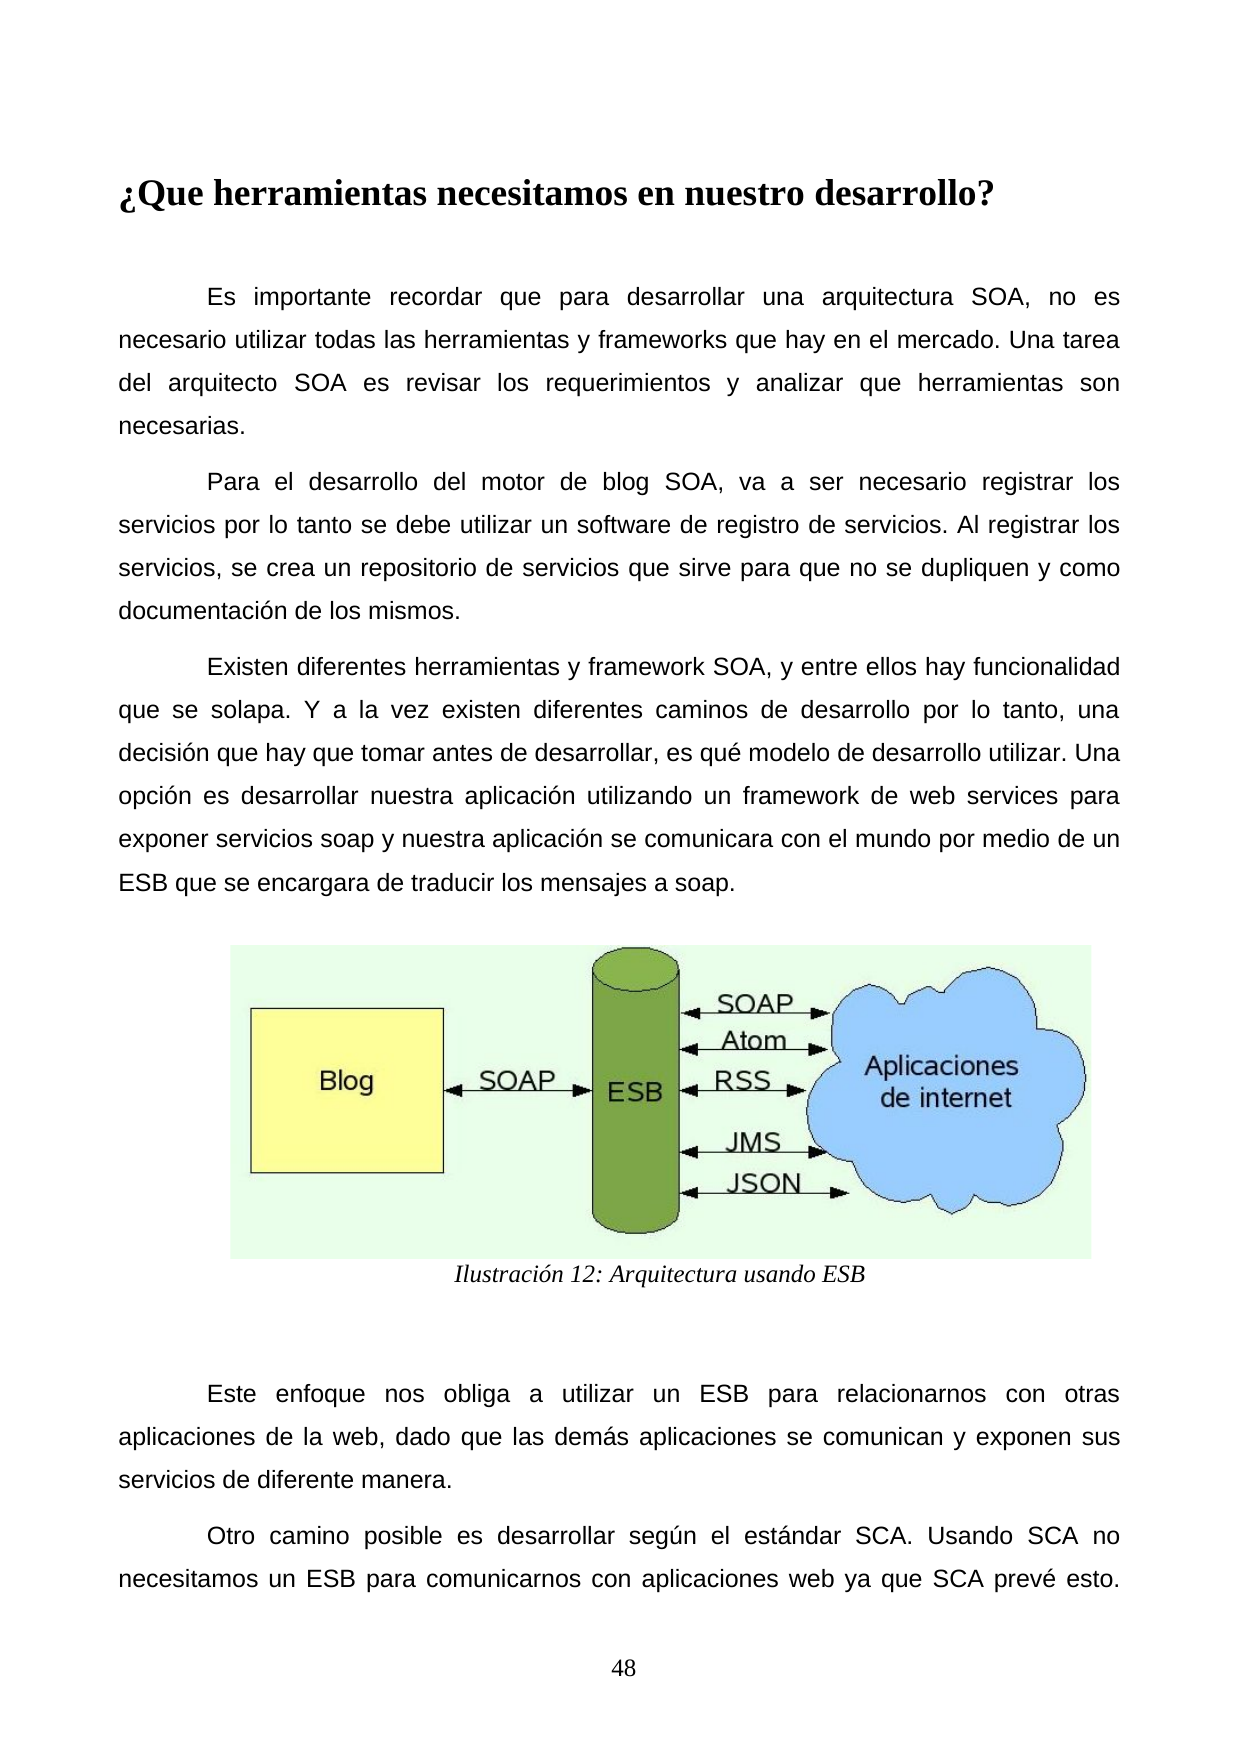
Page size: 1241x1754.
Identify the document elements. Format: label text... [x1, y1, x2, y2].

text Otro camino posible es desarrollar según el estándar SCA. Usando SCA no necesitamos un ESB para comunicarnos con aplicaciones web ya que SCA prevé esto. [118, 1521, 1122, 1593]
text Este enfoque nos obliga a utilizar un ESB para relacionarnos con otras aplicaciones de la web, dado que las demás aplicaciones se comunican y exponen sus servicios de diferente manera. [118, 1379, 1122, 1494]
picture [230, 945, 1092, 1259]
text Para el desarrollo del motor de blog SOA, va a ser necesario registrar los servicios por lo tanto se debe utilizar un software de registro de servicios. Al registrar los servicios, se crea un repositorio de servicios que sirve para que no se dupliquen y como documentación de los mismos. [118, 467, 1122, 625]
text Es importante recordar que para desarrollar una arquitectura SOA, no es necesario utilizar todas las herramientas y frameworks que hay en el mercado. Una tarea del arquitecto SOA es revisar los requerimientos y analizar que herramientas son necesarias. [118, 282, 1122, 440]
subtitle ¿Que herramientas necesitamos en nuestro desarrollo? [118, 171, 1122, 214]
text Existen diferentes herramientas y framework SOA, y entre ellos hay funcionalidad que se solapa. Y a la vez existen diferentes caminos de desarrollo por lo tanto, una decisión que hay que tomar antes de desarrollar, es qué modelo de desarrollo utilizar. Una opción es desarrollar nuestra aplicación utilizando un framework de web services para exponer servicios soap y nuestra aplicación se comunicara con el mundo por medio de un ESB que se encargara de traducir los mensajes a soap. [118, 652, 1122, 896]
text Ilustración 12: Arquitectura usando ESB [230, 1259, 1091, 1287]
